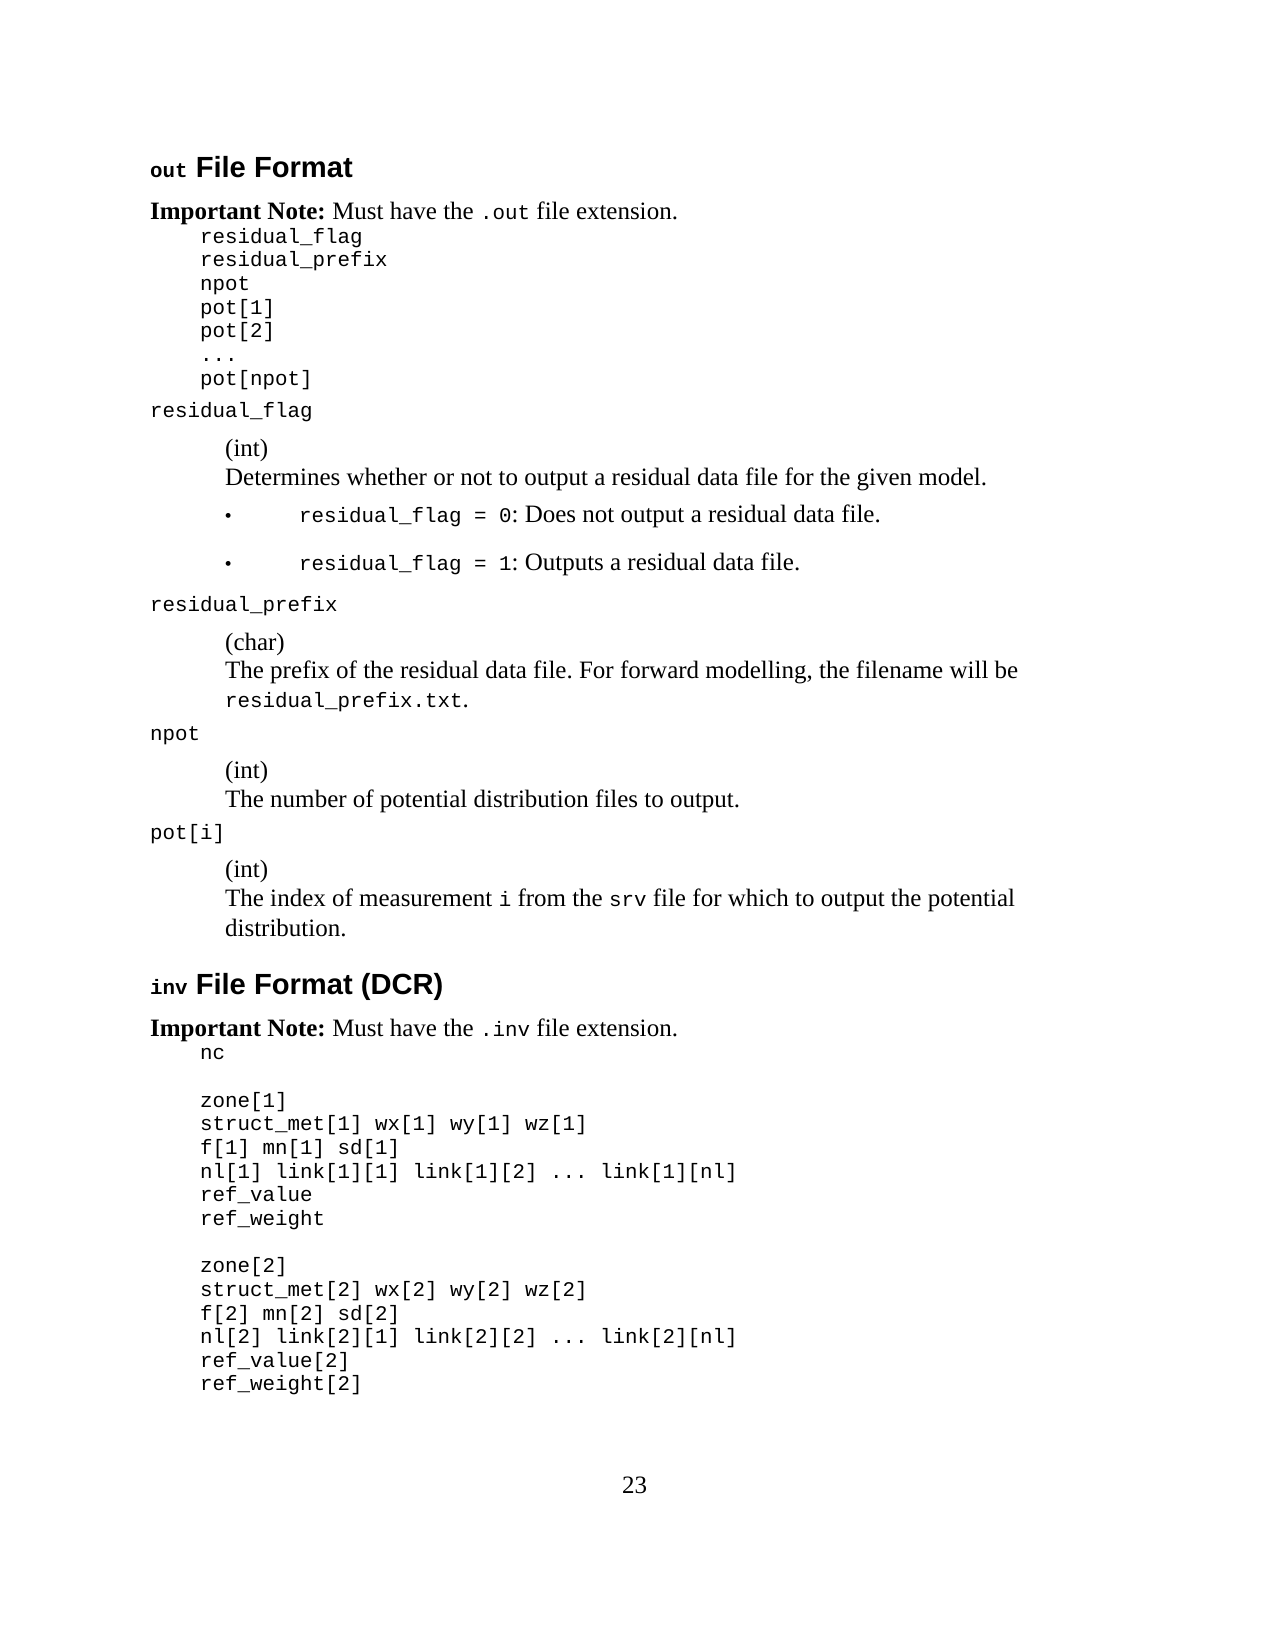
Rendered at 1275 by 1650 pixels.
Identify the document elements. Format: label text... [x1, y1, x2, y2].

text pot[npot] [150, 368, 1125, 391]
text pot[2] [150, 320, 1125, 344]
text f[2] mn[2] sd[2] [150, 1302, 1125, 1326]
subtitle inv File Format (DCR) [150, 967, 1125, 1000]
text pot[i] [150, 822, 1125, 846]
text residual_flag [150, 400, 1125, 424]
text ref_value [150, 1184, 1125, 1208]
text ref_value[2] [150, 1350, 1125, 1373]
text nl[2] link[2][1] link[2][2] ... link[2][nl] [150, 1326, 1125, 1350]
text struct_met[2] wx[2] wy[2] wz[2] [150, 1279, 1125, 1302]
text zone[2] [150, 1255, 1125, 1279]
text Important Note: Must have the .out file extension. [150, 196, 1125, 226]
text (char) The prefix of the residual data file. For forward modelling, the filename will be residual_prefix.txt. [225, 627, 1125, 714]
text f[1] mn[1] sd[1] [150, 1137, 1125, 1161]
list residual_flag = 1: Outputs a residual data file. [225, 547, 1125, 576]
text ref_weight[2] [150, 1373, 1125, 1397]
text ... [150, 344, 1125, 368]
text residual_prefix [150, 594, 1125, 618]
text Important Note: Must have the .inv file extension. [150, 1013, 1125, 1042]
list residual_flag = 0: Does not output a residual data file. [225, 499, 1125, 529]
text npot [150, 723, 1125, 747]
text zone[1] [150, 1090, 1125, 1113]
text pot[1] [150, 297, 1125, 320]
text npot [150, 273, 1125, 297]
text struct_met[1] wx[1] wy[1] wz[1] [150, 1113, 1125, 1137]
text (int) The index of measurement i from the srv file for which to output the potential distribution. [225, 854, 1125, 942]
text residual_flag [150, 226, 1125, 249]
subtitle out File Format [150, 150, 1125, 184]
text (int) The number of potential distribution files to output. [225, 756, 1125, 813]
text nl[1] link[1][1] link[1][2] ... link[1][nl] [150, 1161, 1125, 1184]
text (int) Determines whether or not to output a residual data file for the given model. [225, 433, 1125, 490]
text nc [150, 1042, 1125, 1066]
text residual_prefix [150, 249, 1125, 273]
text ref_weight [150, 1208, 1125, 1232]
